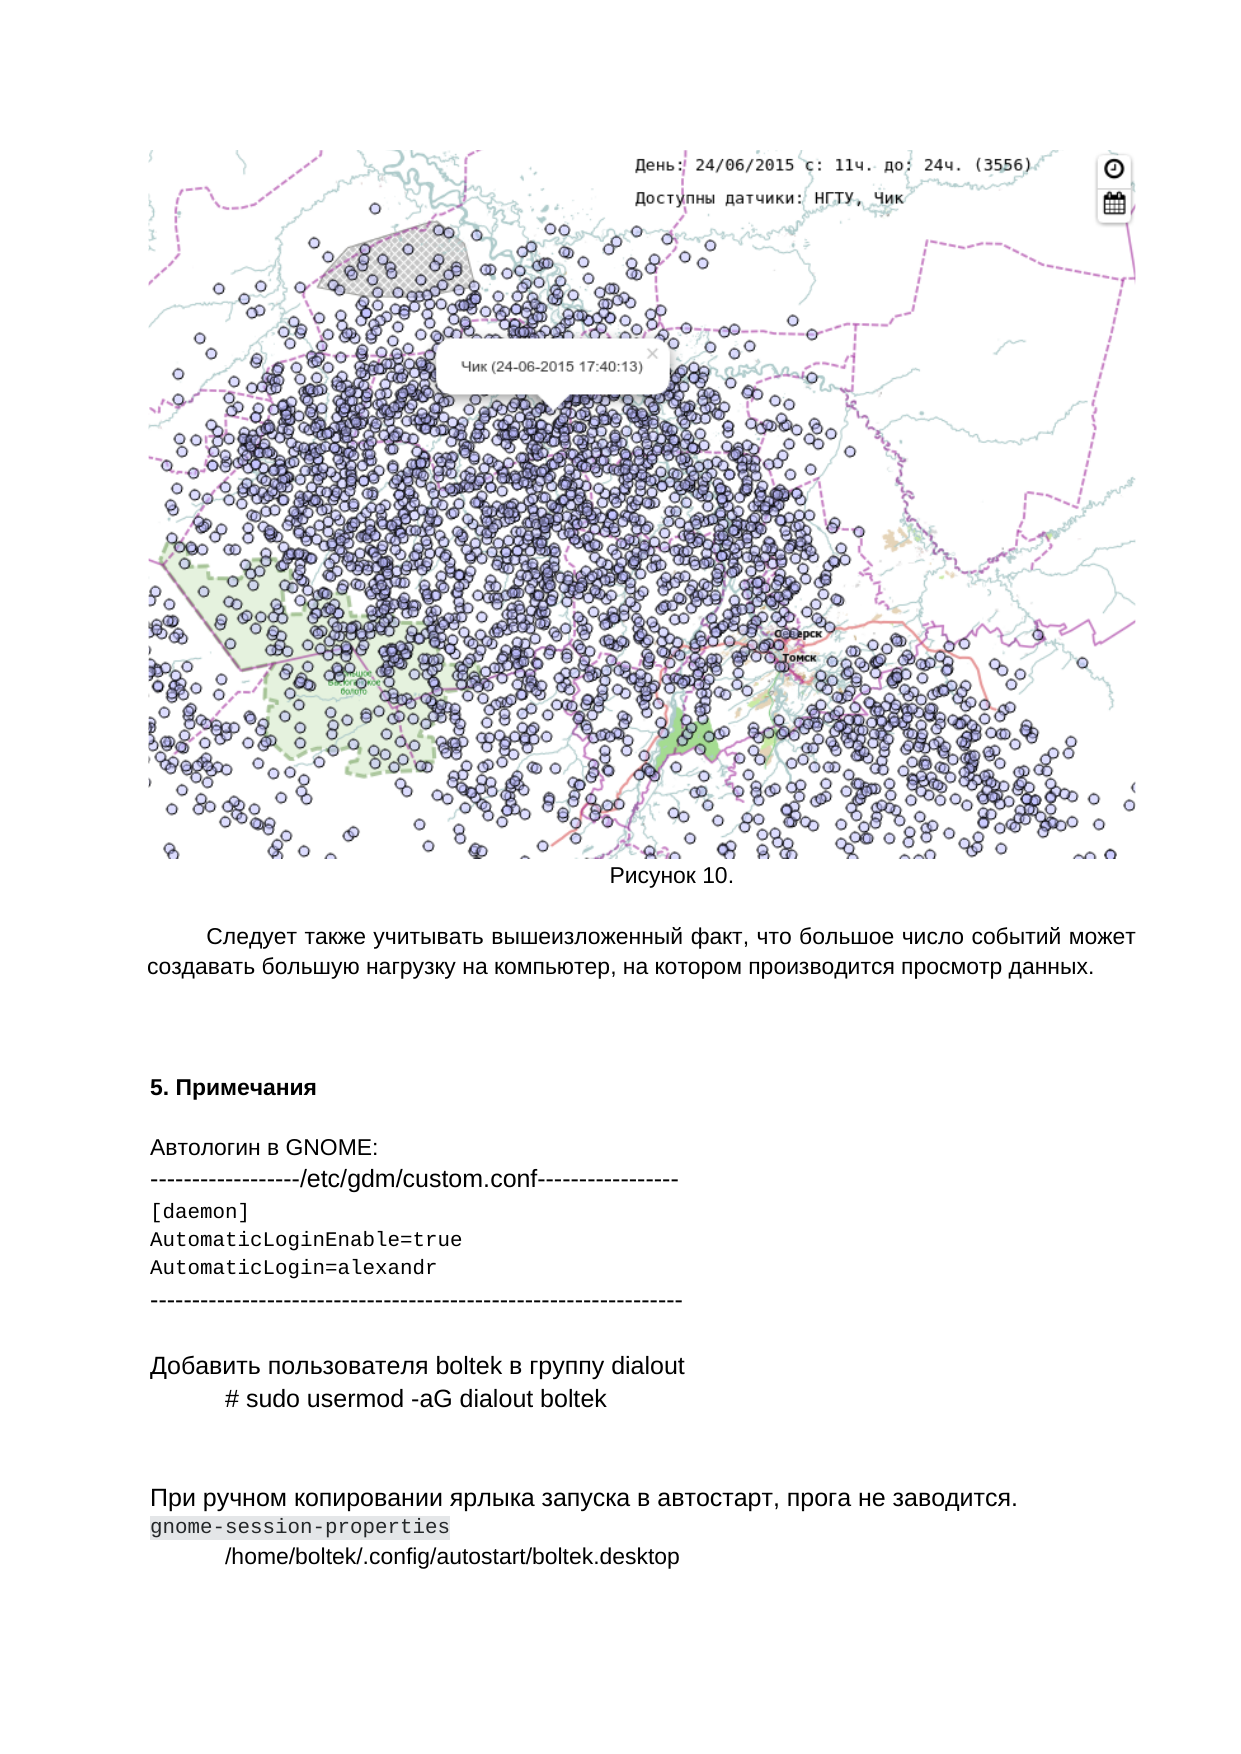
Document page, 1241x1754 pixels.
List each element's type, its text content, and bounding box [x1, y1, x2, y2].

text 5. Примечания [150, 1074, 1137, 1100]
text # sudo usermod -aG dialout boltek [150, 1384, 1137, 1413]
text Автологин в GNOME: [150, 1134, 1137, 1160]
text [daemon] [150, 1201, 1137, 1225]
text AutomaticLoginEnable=true [150, 1229, 1137, 1253]
text ------------------/etc/gdm/custom.conf----------------- [150, 1164, 1137, 1193]
text /home/boltek/.config/autostart/boltek.desktop [150, 1543, 1137, 1569]
picture [148, 150, 1136, 859]
text При ручном копировании ярлыка запуска в автостарт, прога не заводится. [150, 1483, 1137, 1512]
text AutomaticLogin=alexandr [150, 1257, 1137, 1281]
text gnome-session-properties [150, 1516, 1137, 1540]
text Добавить пользователя boltek в группу dialout [150, 1351, 1137, 1380]
text ---------------------------------------------------------------- [150, 1285, 1137, 1314]
text Следует также учитывать вышеизложенный факт, что большое число событий может создавать большую нагрузку на компьютер, на котором производится просмотр данных. [147, 923, 1137, 979]
text Рисунок 10. [147, 862, 1137, 888]
